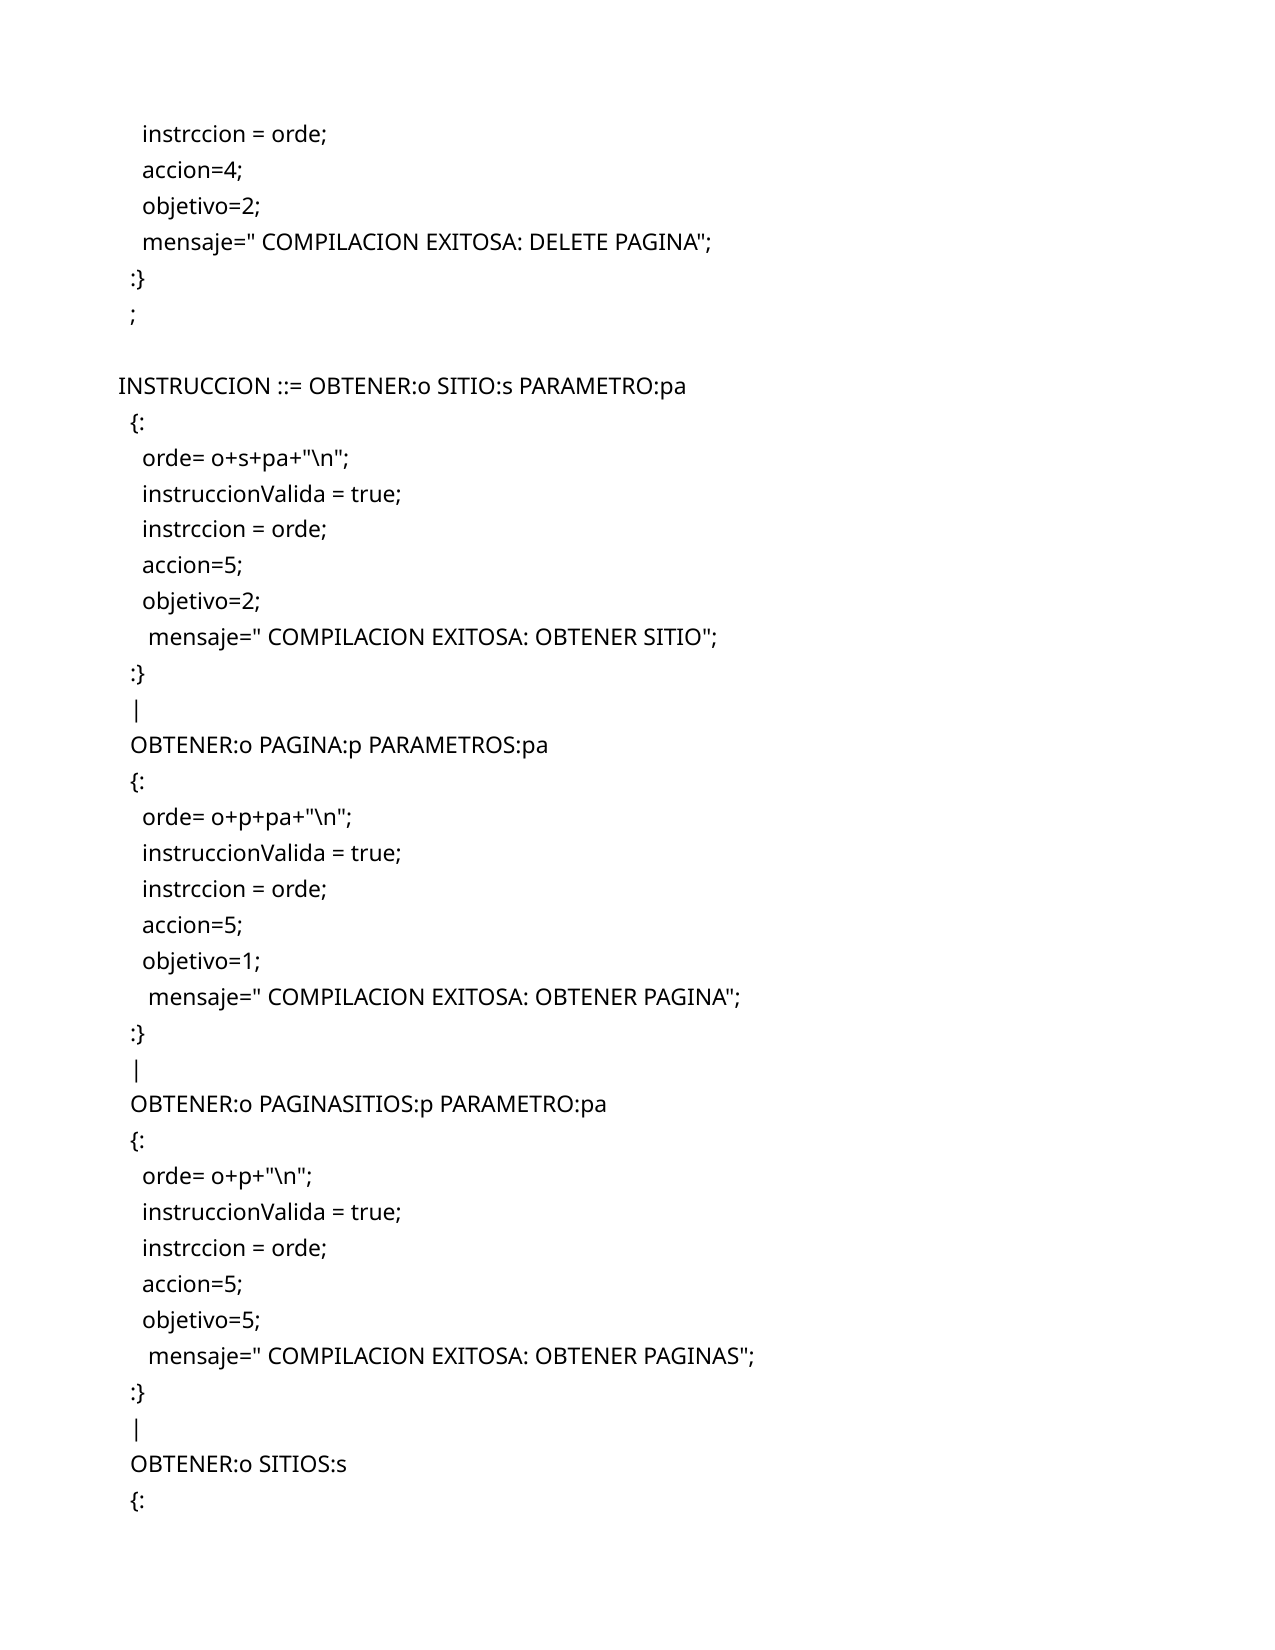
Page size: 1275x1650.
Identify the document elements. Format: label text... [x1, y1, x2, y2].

text :} [118, 262, 1157, 293]
text mensaje=" COMPILACION EXITOSA: DELETE PAGINA"; [118, 226, 1157, 257]
text orde= o+p+"\n"; [118, 1160, 1157, 1192]
text instrccion = orde; [118, 513, 1157, 545]
text accion=5; [118, 549, 1157, 581]
text | [118, 693, 1157, 724]
text :} [118, 1376, 1157, 1407]
text OBTENER:o SITIOS:s [118, 1448, 1157, 1479]
text instruccionValida = true; [118, 477, 1157, 509]
text instrccion = orde; [118, 118, 1157, 149]
text OBTENER:o PAGINASITIOS:p PARAMETRO:pa [118, 1088, 1157, 1120]
text objetivo=1; [118, 945, 1157, 976]
text objetivo=5; [118, 1304, 1157, 1335]
text :} [118, 1017, 1157, 1048]
text {: [118, 1124, 1157, 1156]
text {: [118, 765, 1157, 796]
text {: [118, 1484, 1157, 1515]
text accion=4; [118, 154, 1157, 185]
text objetivo=2; [118, 190, 1157, 221]
text ; [118, 298, 1157, 329]
text objetivo=2; [118, 585, 1157, 617]
text :} [118, 657, 1157, 688]
text accion=5; [118, 909, 1157, 940]
text | [118, 1412, 1157, 1443]
text accion=5; [118, 1268, 1157, 1299]
text {: [118, 406, 1157, 437]
text orde= o+p+pa+"\n"; [118, 801, 1157, 832]
text | [118, 1052, 1157, 1084]
text OBTENER:o PAGINA:p PARAMETROS:pa [118, 729, 1157, 760]
text orde= o+s+pa+"\n"; [118, 442, 1157, 473]
text instruccionValida = true; [118, 1196, 1157, 1227]
text instrccion = orde; [118, 873, 1157, 904]
text mensaje=" COMPILACION EXITOSA: OBTENER SITIO"; [118, 621, 1157, 652]
text instruccionValida = true; [118, 837, 1157, 868]
text INSTRUCCION ::= OBTENER:o SITIO:s PARAMETRO:pa [118, 370, 1157, 401]
text mensaje=" COMPILACION EXITOSA: OBTENER PAGINAS"; [118, 1340, 1157, 1371]
text instrccion = orde; [118, 1232, 1157, 1263]
text mensaje=" COMPILACION EXITOSA: OBTENER PAGINA"; [118, 981, 1157, 1012]
